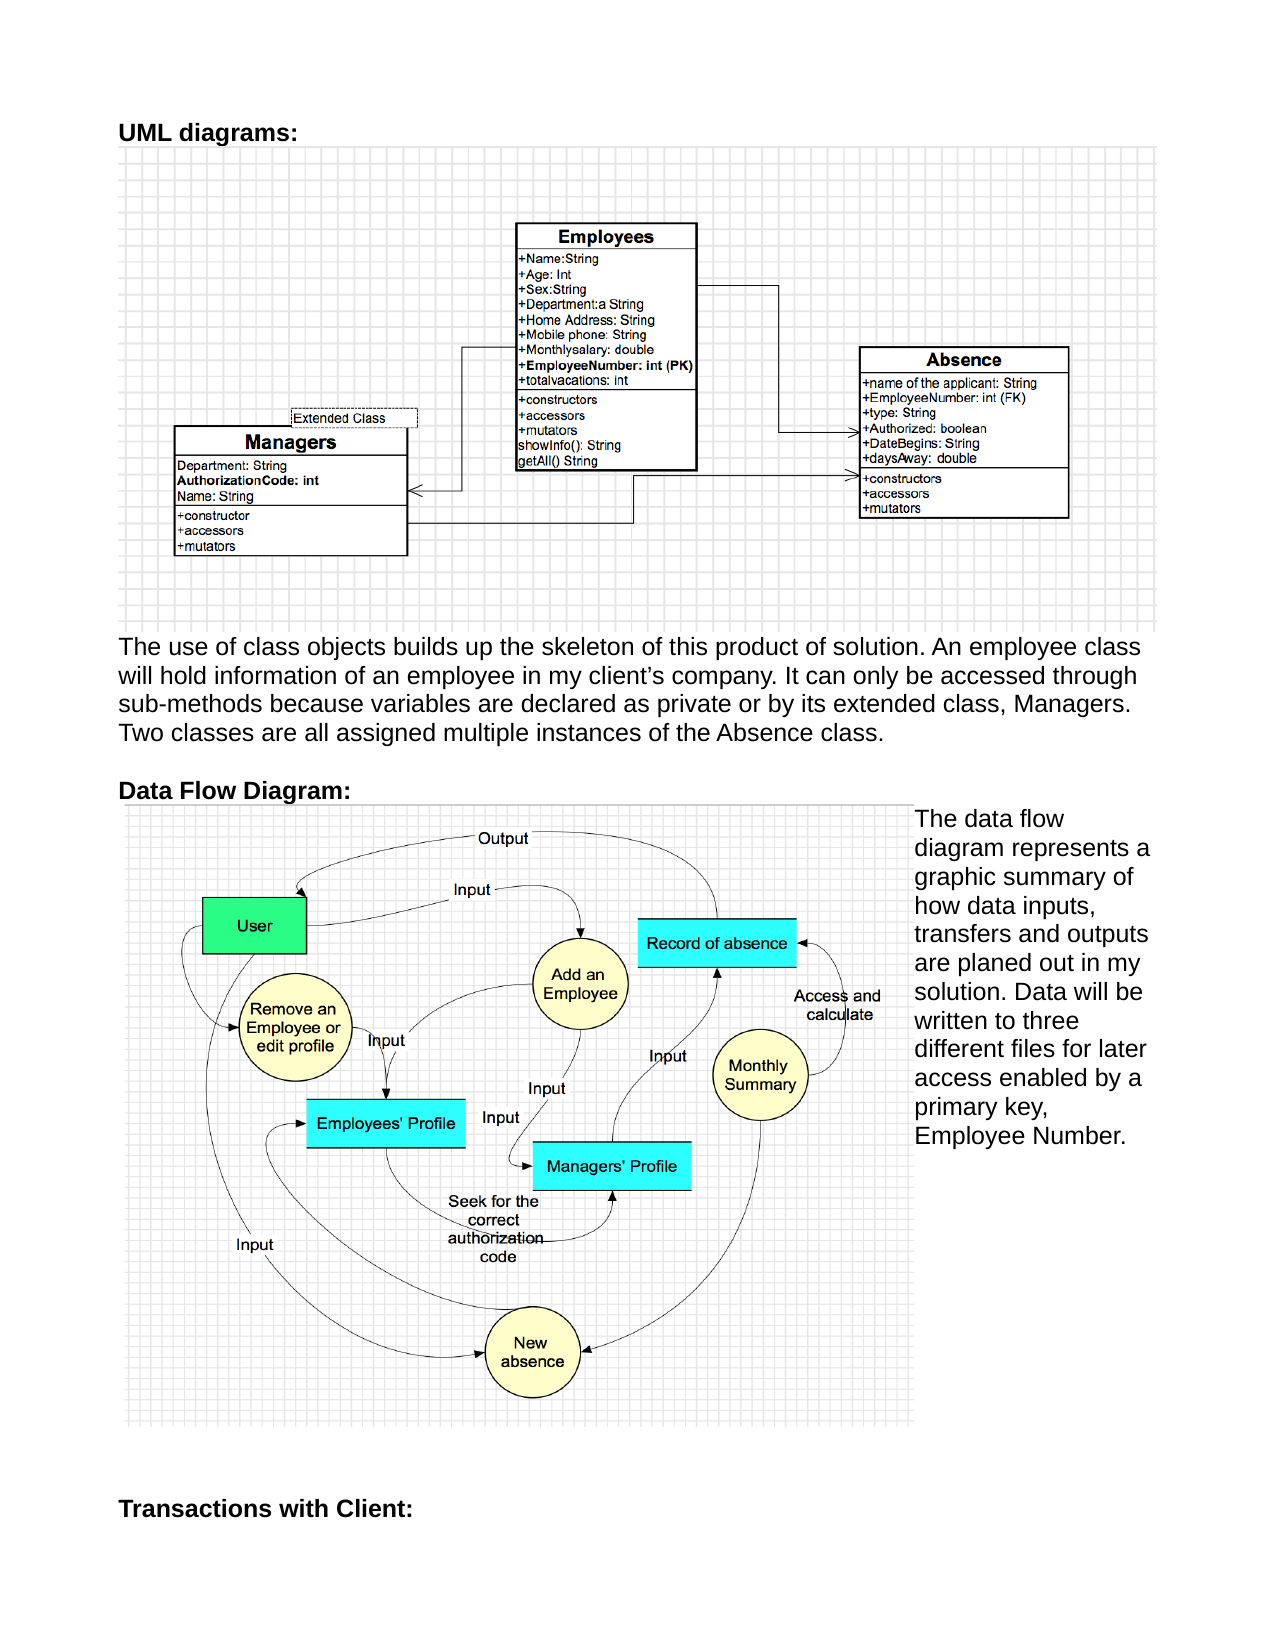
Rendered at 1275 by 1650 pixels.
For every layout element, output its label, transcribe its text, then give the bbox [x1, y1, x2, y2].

text The data flow diagram represents a graphic summary of how data inputs, transfers and outputs are planed out in my solution. Data will be written to three different files for later access enabled by a primary key, Employee Number. [915, 804, 1157, 1149]
text UML diagrams: [118, 118, 1157, 146]
text The use of class objects builds up the skeleton of this product of solution. An employee class will hold information of an employee in my client’s company. It can only be accessed through sub-methods because variables are declared as private or by its extended class, Managers. Two classes are all assigned multiple instances of the Absence class. [118, 632, 1157, 747]
text Data Flow Diagram: [118, 776, 1157, 804]
text Transactions with Client: [118, 1494, 1157, 1523]
